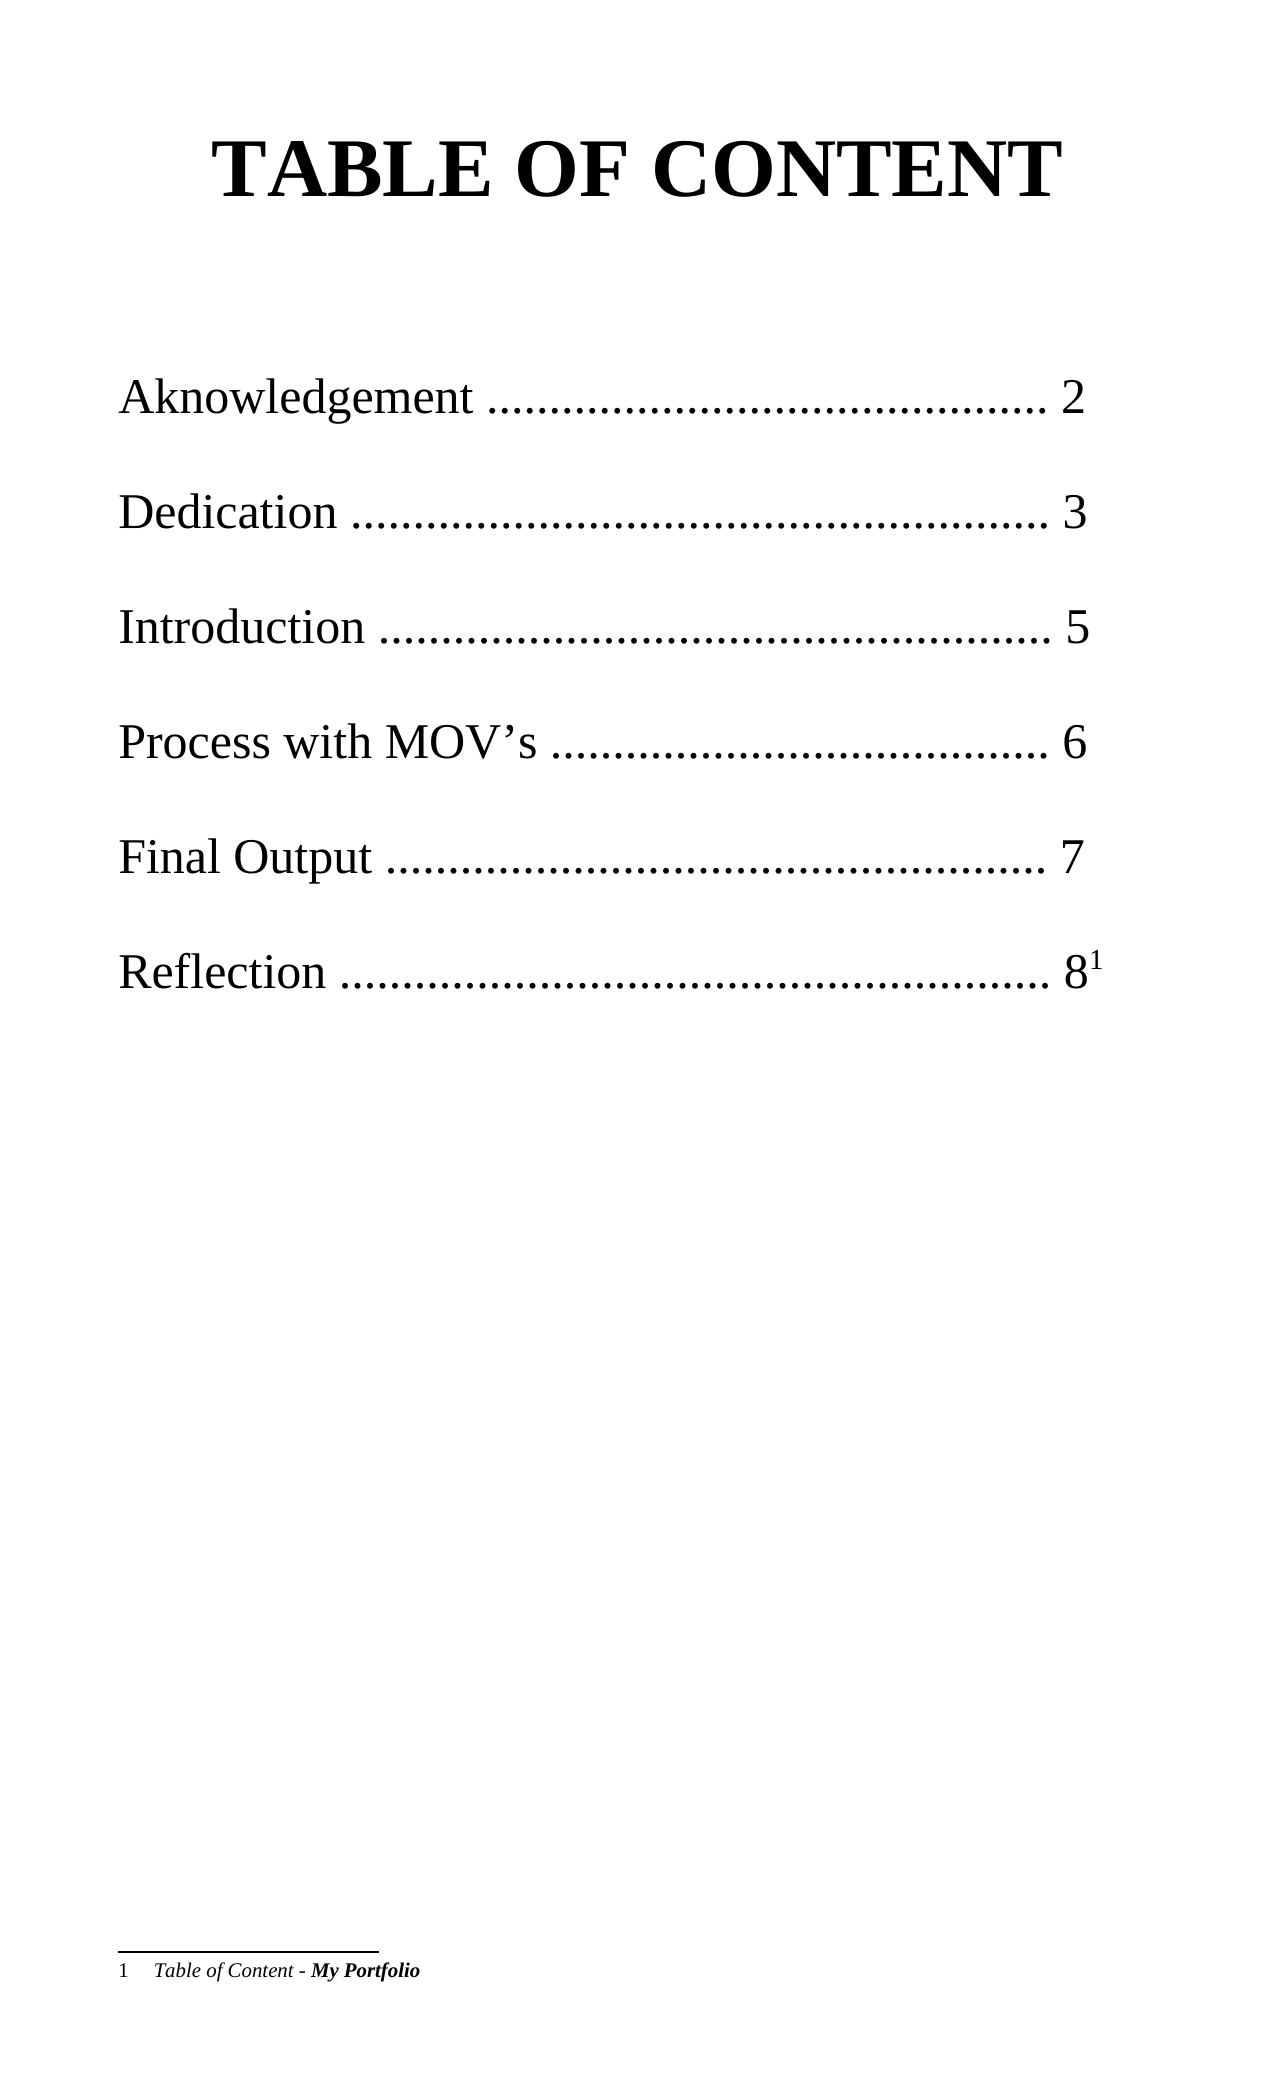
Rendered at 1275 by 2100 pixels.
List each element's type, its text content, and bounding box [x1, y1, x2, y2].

text Reflection ......................................................... 8 [118, 942, 1157, 1000]
text Final Output ..................................................... 7 [118, 827, 1157, 885]
text Introduction ...................................................... 5 [118, 597, 1157, 655]
text TABLE OF CONTENT [118, 118, 1157, 214]
text Aknowledgement ............................................. 2 [118, 367, 1157, 425]
text Process with MOV’s ........................................ 6 [118, 712, 1157, 770]
text Table of Content - My Portfolio [118, 1958, 1157, 1982]
text Dedication ........................................................ 3 [118, 482, 1157, 540]
